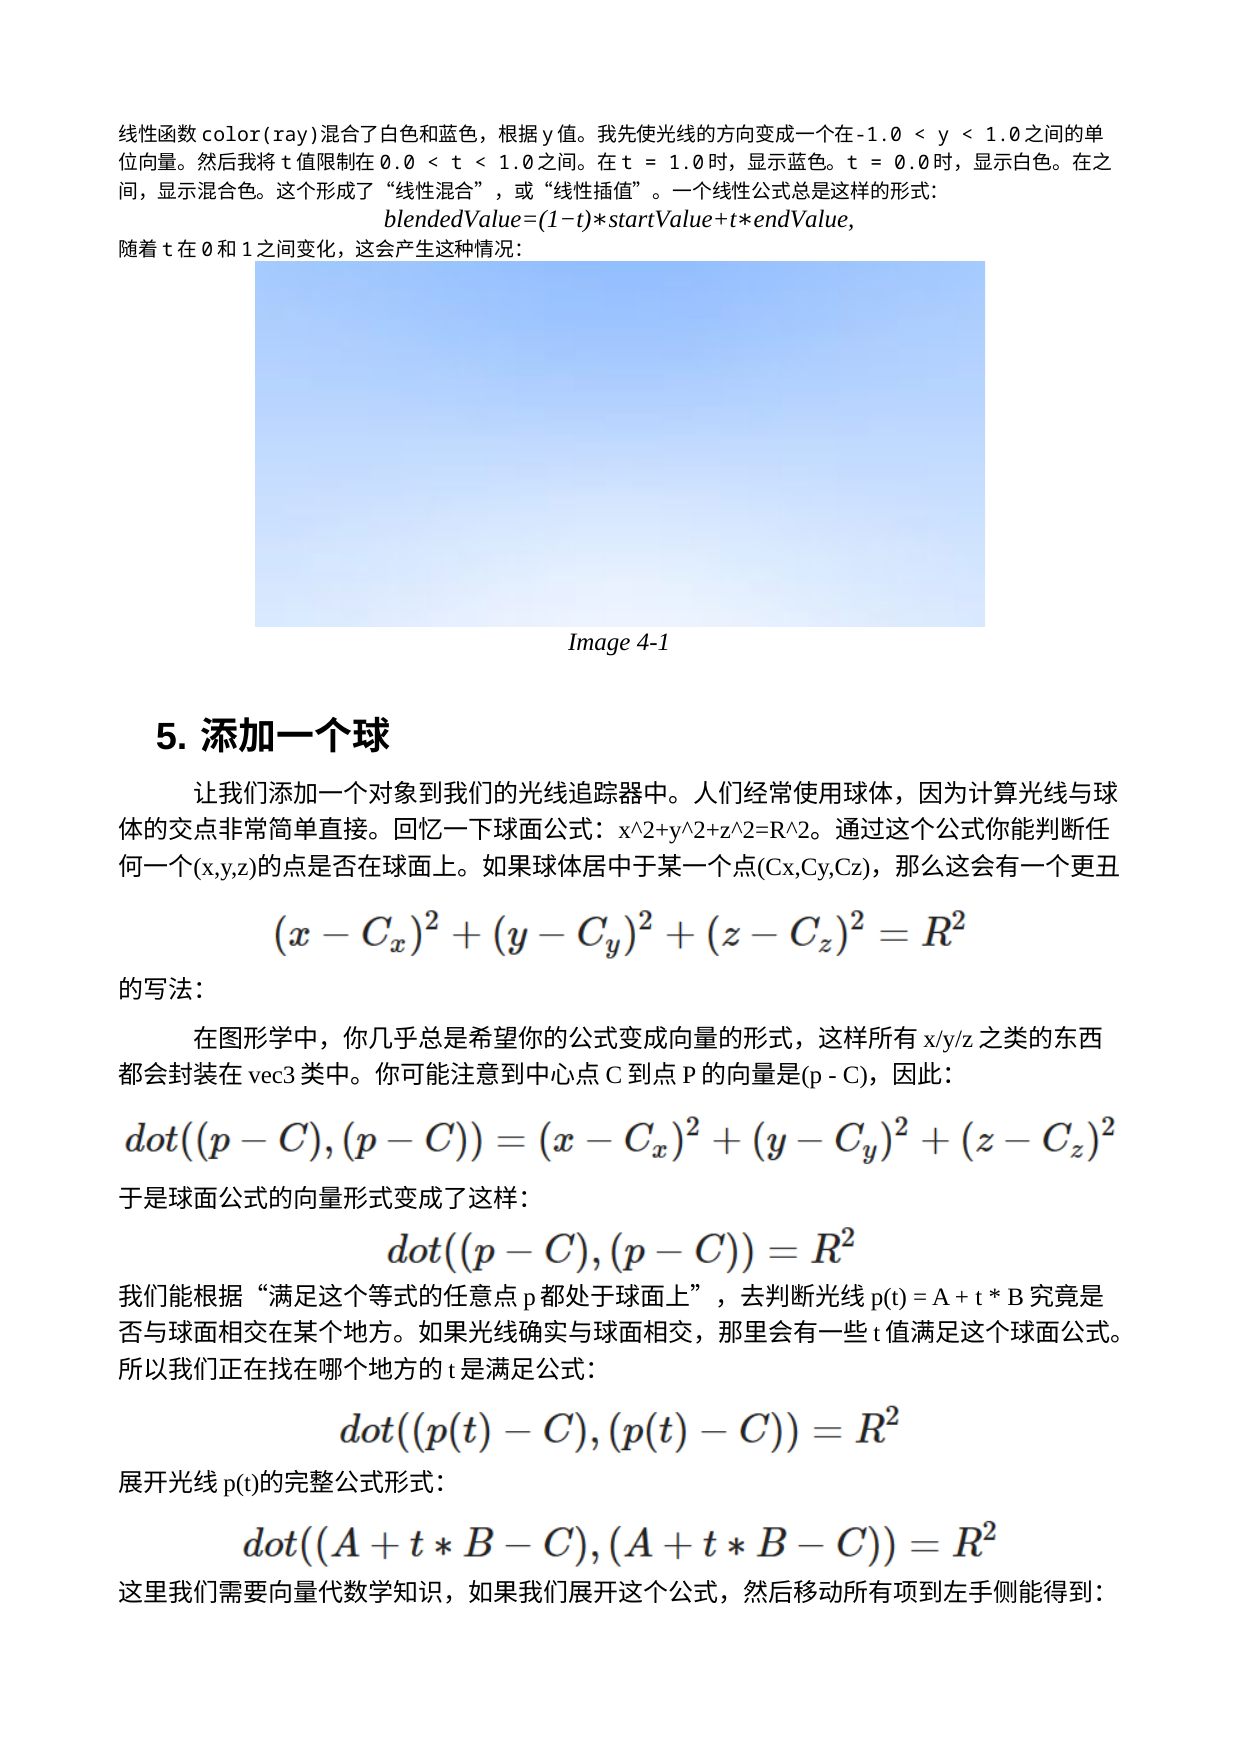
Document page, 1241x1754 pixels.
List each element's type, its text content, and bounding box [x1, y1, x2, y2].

text 线性函数color(ray)混合了白色和蓝色，根据y值。我先使光线的方向变成一个在-1.0 < y < 1.0之间的单位向量。然后我将t值限制在0.0 < t < 1.0之间。在t = 1.0时，显示蓝色。t = 0.0时，显示白色。在之间，显示混合色。这个形成了“线性混合”，或“线性插值”。一个线性公式总是这样的形式： [118, 118, 1122, 204]
text 展开光线p(t)的完整公式形式： [118, 1398, 1122, 1499]
picture [237, 1511, 1003, 1573]
text 随着t在0和1之间变化，这会产生这种情况： [118, 233, 1122, 262]
text Image 4-1 [118, 262, 1122, 656]
picture [329, 1397, 911, 1463]
text 这里我们需要向量代数学知识，如果我们展开这个公式，然后移动所有项到左手侧能得到： [118, 1512, 1122, 1609]
text 于是球面公式的向量形式变成了这样： [118, 1179, 1122, 1214]
picture [118, 1103, 1123, 1179]
picture [375, 1216, 865, 1277]
picture [261, 895, 979, 970]
text 让我们添加一个对象到我们的光线追踪器中。人们经常使用球体，因为计算光线与球体的交点非常简单直接。回忆一下球面公式：x^2+y^2+z^2=R^2。通过这个公式你能判断任何一个(x,y,z)的点是否在球面上。如果球体居中于某一个点(Cx,Cy,Cz)，那么这会有一个更丑的写法： [118, 773, 1122, 1006]
text blendedValue=(1−t)∗startValue+t∗endValue, [118, 204, 1122, 233]
subtitle 添加一个球 [156, 709, 1122, 761]
text 在图形学中，你几乎总是希望你的公式变成向量的形式，这样所有x/y/z之类的东西都会封装在vec3类中。你可能注意到中心点C到点P的向量是(p - C)，因此： [118, 1019, 1122, 1091]
picture [255, 261, 986, 627]
text 我们能根据“满足这个等式的任意点p都处于球面上”，去判断光线p(t) = A + t * B究竟是否与球面相交在某个地方。如果光线确实与球面相交，那里会有一些t值满足这个球面公式。所以我们正在找在哪个地方的t是满足公式： [118, 1227, 1122, 1385]
